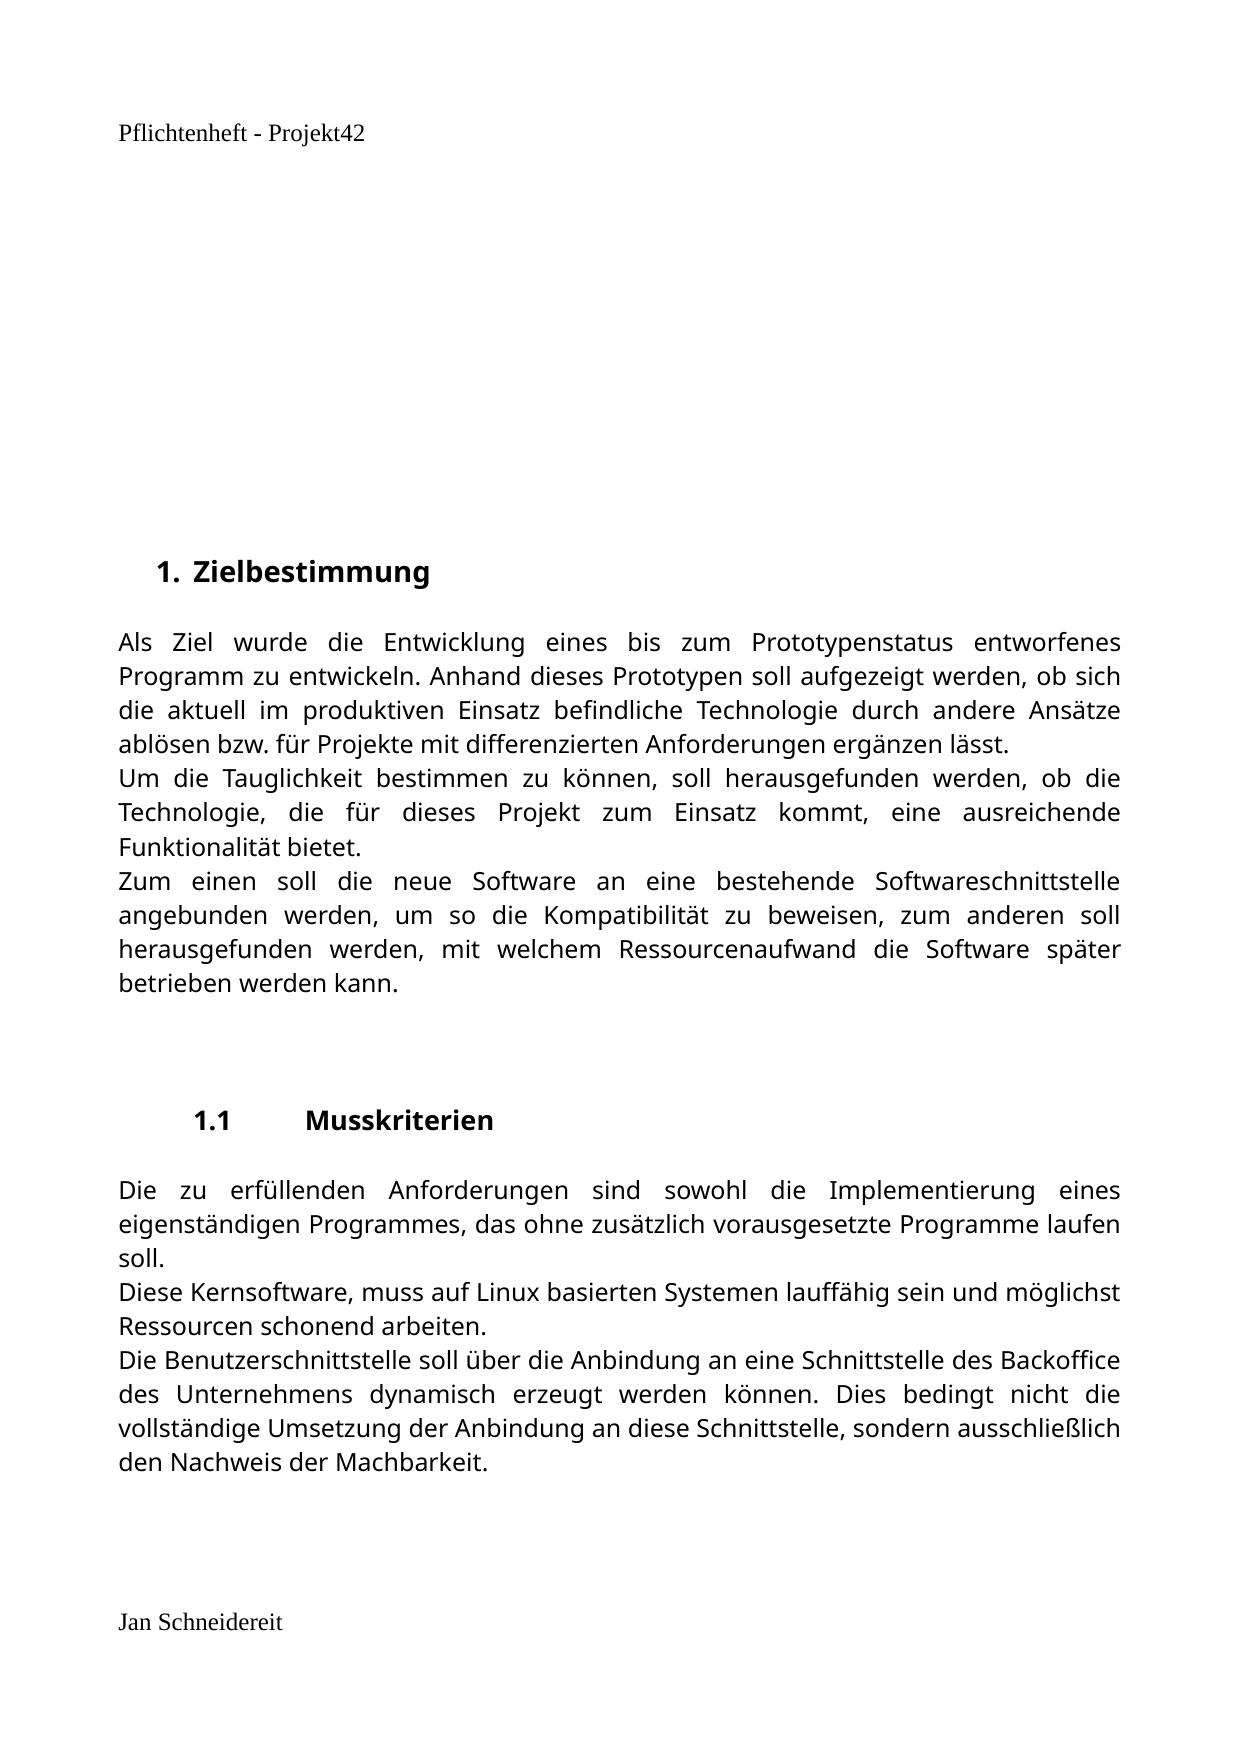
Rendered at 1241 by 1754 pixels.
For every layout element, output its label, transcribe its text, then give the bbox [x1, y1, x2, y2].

text Die Benutzerschnittstelle soll über die Anbindung an eine Schnittstelle des Backoffice des Unternehmens dynamisch erzeugt werden können. Dies bedingt nicht die vollständige Umsetzung der Anbindung an diese Schnittstelle, sondern ausschließlich den Nachweis der Machbarkeit. [118, 1343, 1122, 1479]
text Um die Tauglichkeit bestimmen zu können, soll herausgefunden werden, ob die Technologie, die für dieses Projekt zum Einsatz kommt, eine ausreichende Funktionalität bietet. [118, 761, 1122, 863]
list Musskriterien [193, 1102, 1122, 1138]
text Als Ziel wurde die Entwicklung eines bis zum Prototypenstatus entworfenes Programm zu entwickeln. Anhand dieses Prototypen soll aufgezeigt werden, ob sich die aktuell im produktiven Einsatz befindliche Technologie durch andere Ansätze ablösen bzw. für Projekte mit differenzierten Anforderungen ergänzen lässt. [118, 625, 1122, 761]
text Zum einen soll die neue Software an eine bestehende Softwareschnittstelle angebunden werden, um so die Kompatibilität zu beweisen, zum anderen soll herausgefunden werden, mit welchem Ressourcenaufwand die Software später betrieben werden kann. [118, 863, 1122, 999]
list Zielbestimmung [156, 551, 1122, 591]
text Die zu erfüllenden Anforderungen sind sowohl die Implementierung eines eigenständigen Programmes, das ohne zusätzlich vorausgesetzte Programme laufen soll. [118, 1173, 1122, 1275]
text Diese Kernsoftware, muss auf Linux basierten Systemen lauffähig sein und möglichst Ressourcen schonend arbeiten. [118, 1275, 1122, 1343]
